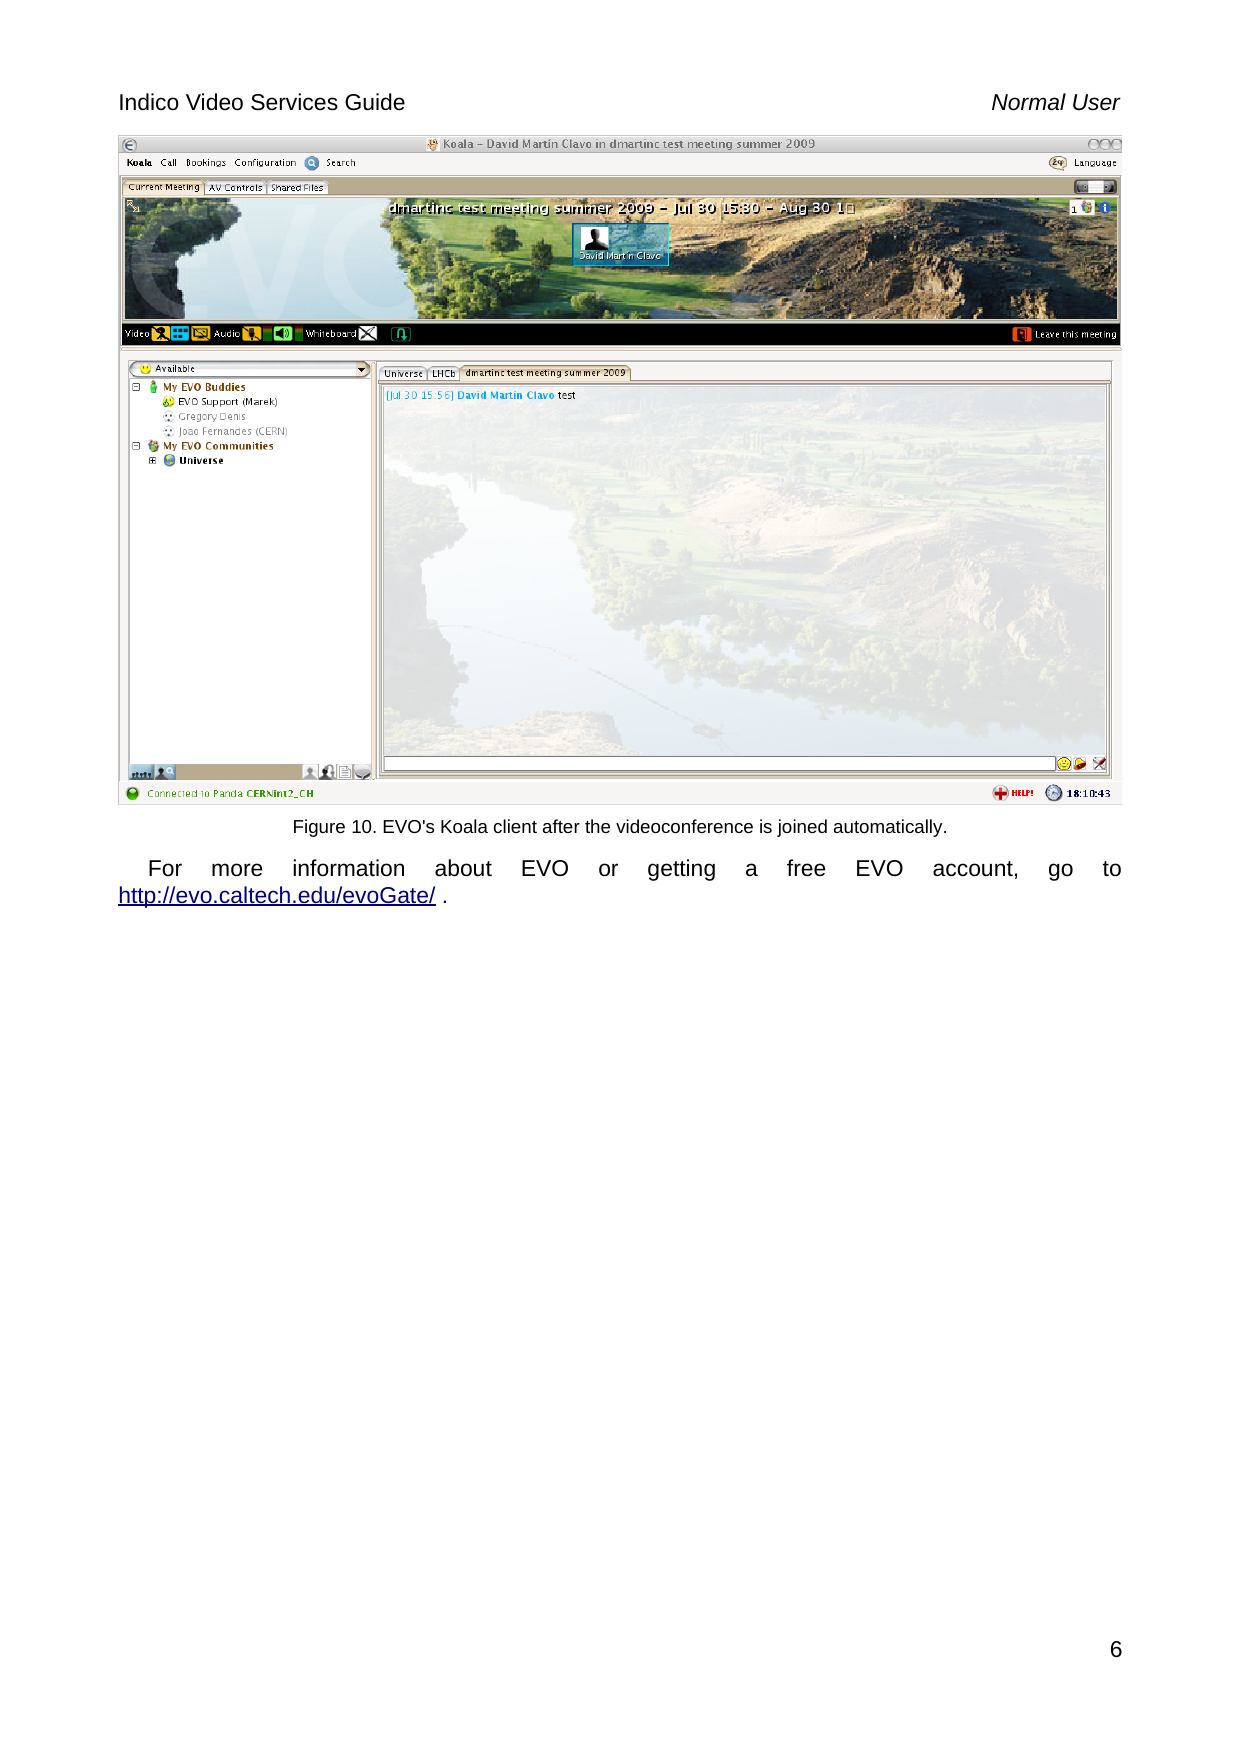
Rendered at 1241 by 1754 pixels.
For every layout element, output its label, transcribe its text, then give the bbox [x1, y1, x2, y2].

text For more information about EVO or getting a free EVO account, go to http://evo.caltech.edu/evoGate/ . [118, 855, 1122, 908]
title Figure 10. EVO's Koala client after the videoconference is joined automatically. [118, 816, 1122, 838]
picture [118, 135, 1123, 805]
